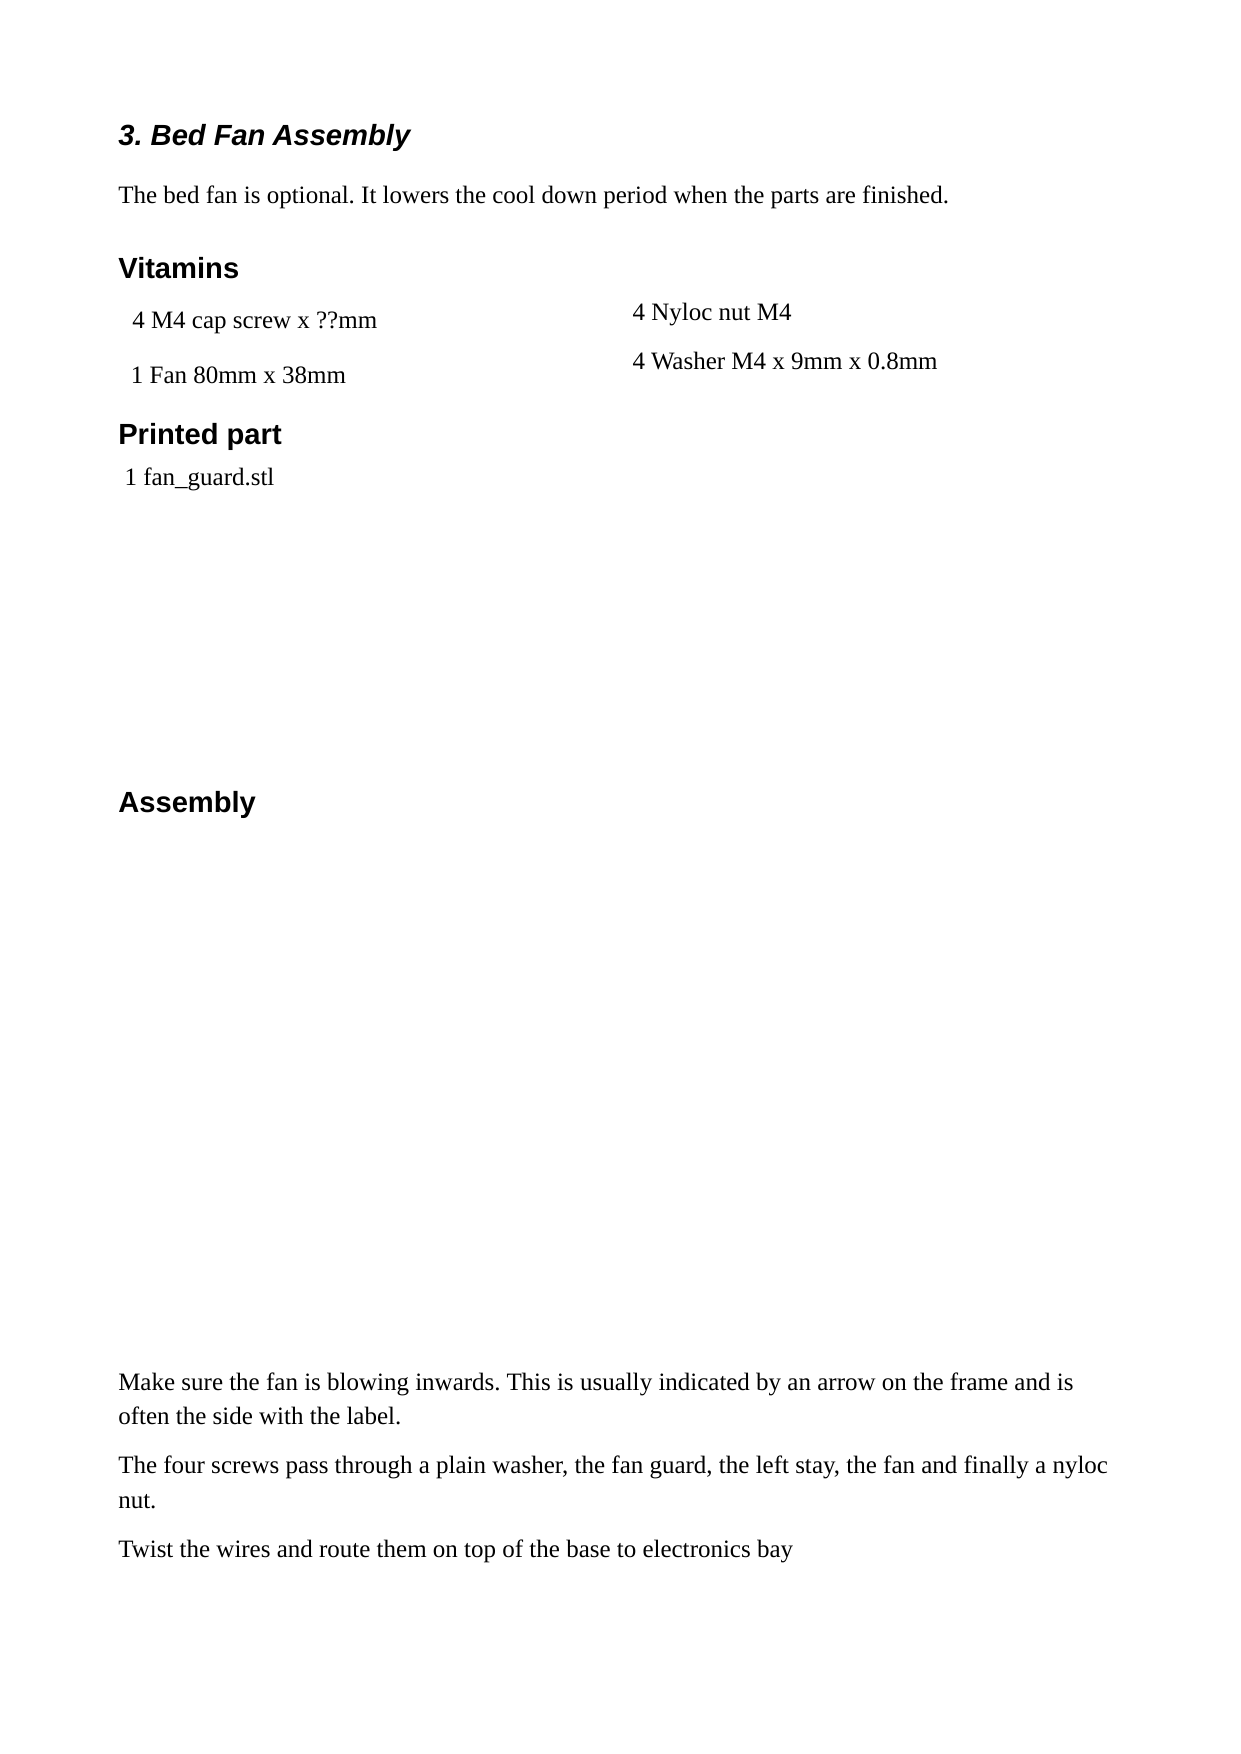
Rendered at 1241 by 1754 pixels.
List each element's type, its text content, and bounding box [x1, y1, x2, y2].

table_header 4 Nyloc nut M4 4 Washer M4 x 9mm x 0.8mm [620, 297, 1122, 403]
list The bed fan is optional. It lowers the cool down period when the parts are finished. [118, 180, 1122, 209]
text Make sure the fan is blowing inwards. This is usually indicated by an arrow on the frame and is often the side with the label. [118, 1367, 1122, 1430]
text 1 fan_guard.stl [118, 462, 1122, 491]
table_header 4 M4 cap screw x ??mm 1 Fan 80mm x 38mm [118, 297, 620, 403]
subtitle Vitamins [118, 251, 1122, 285]
subtitle 3. Bed Fan Assembly [118, 118, 1122, 152]
subtitle Printed part [118, 417, 1122, 450]
text The four screws pass through a plain washer, the fan guard, the left stay, the fan and finally a nyloc nut. [118, 1450, 1122, 1514]
text Twist the wires and route them on top of the base to electronics bay [118, 1534, 1122, 1563]
subtitle Assembly [118, 785, 1122, 819]
